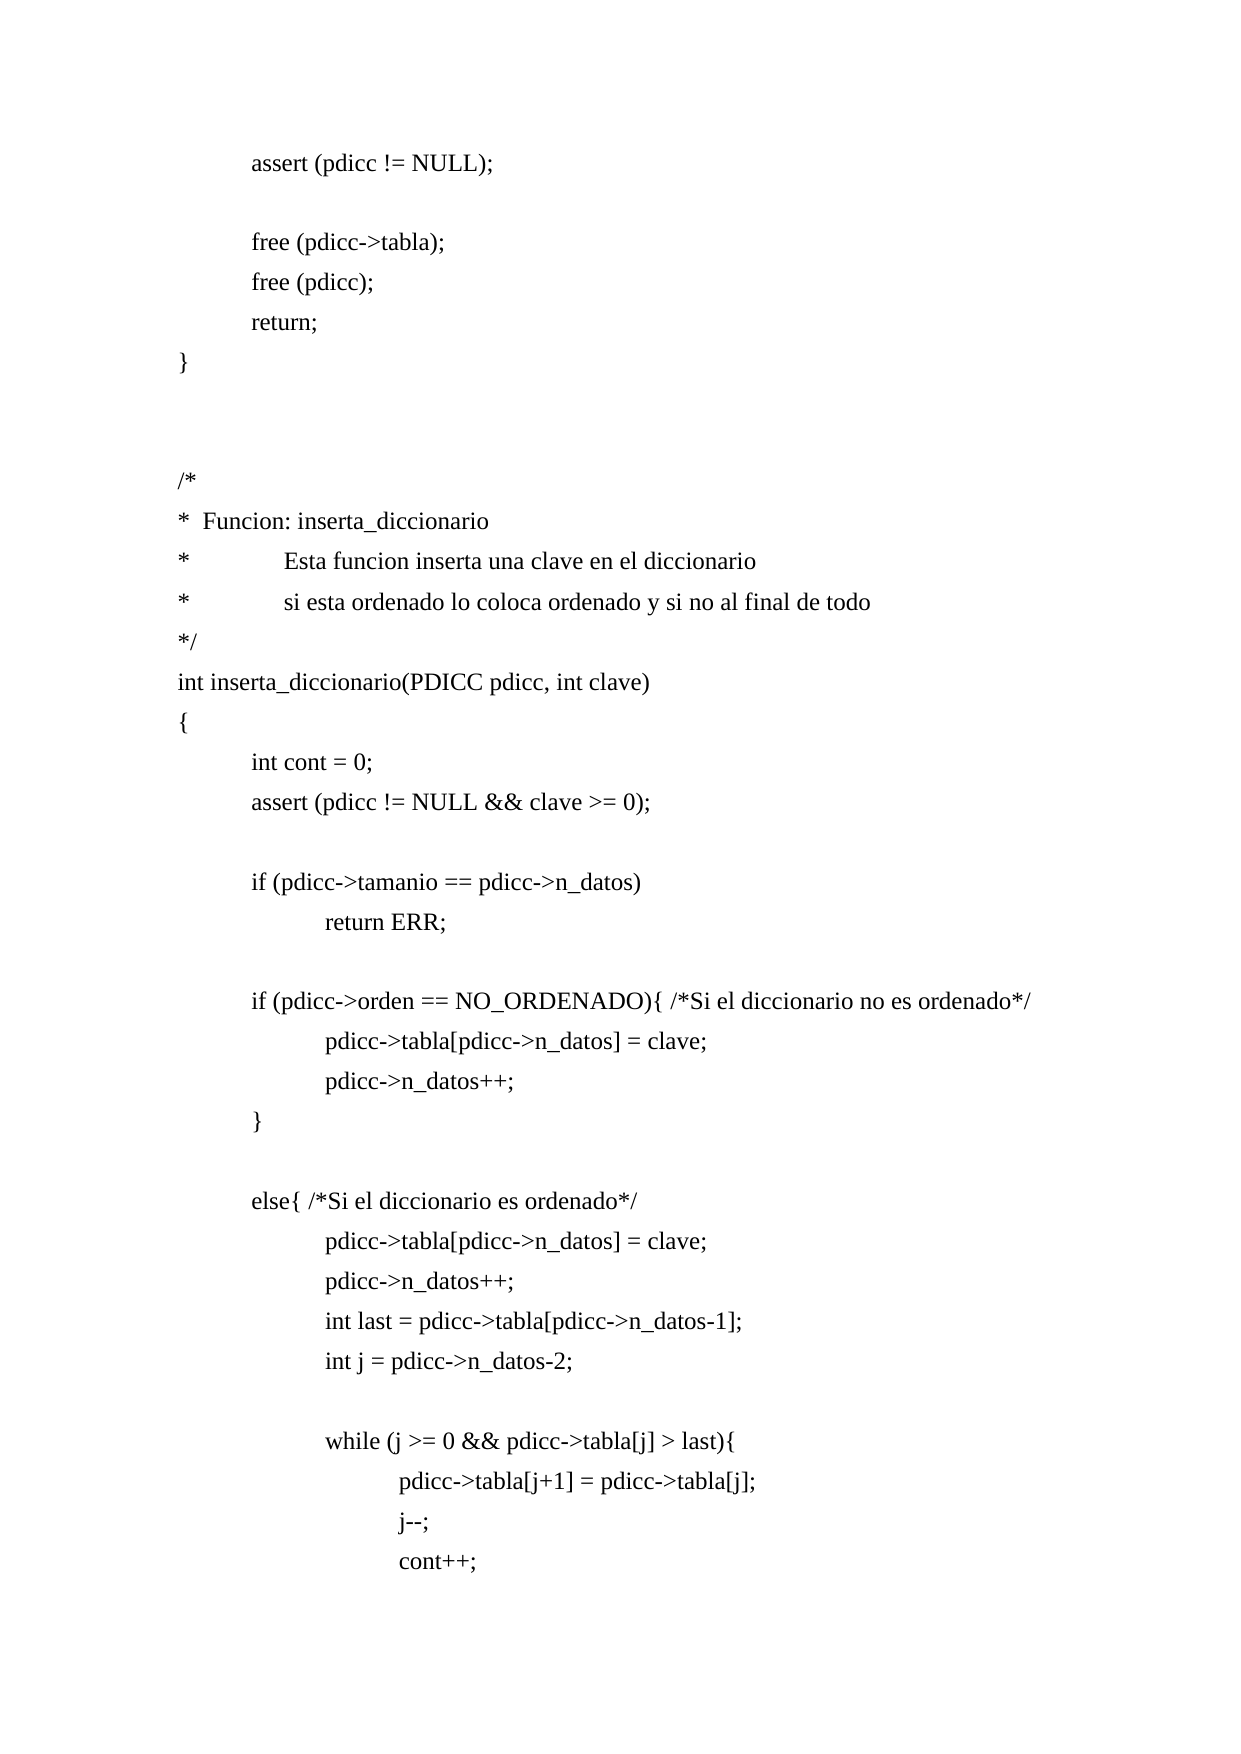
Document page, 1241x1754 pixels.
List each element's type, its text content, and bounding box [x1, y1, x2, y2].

text int j = pdicc->n_datos-2; [177, 1346, 1063, 1375]
text free (pdicc->tabla); [177, 227, 1063, 256]
text } [177, 1106, 1063, 1135]
text pdicc->n_datos++; [177, 1266, 1063, 1295]
text int inserta_diccionario(PDICC pdicc, int clave) [177, 667, 1063, 696]
text return; [177, 307, 1063, 336]
text pdicc->tabla[pdicc->n_datos] = clave; [177, 1226, 1063, 1255]
text cont++; [177, 1546, 1063, 1575]
text * Funcion: inserta_diccionario [177, 506, 1063, 535]
text int last = pdicc->tabla[pdicc->n_datos-1]; [177, 1306, 1063, 1335]
text int cont = 0; [177, 747, 1063, 776]
text */ [177, 627, 1063, 655]
text j--; [177, 1506, 1063, 1535]
text /* [177, 466, 1063, 495]
text if (pdicc->orden == NO_ORDENADO){ /*Si el diccionario no es ordenado*/ [177, 986, 1063, 1015]
text while (j >= 0 && pdicc->tabla[j] > last){ [177, 1426, 1063, 1454]
text return ERR; [177, 907, 1063, 935]
text pdicc->n_datos++; [177, 1066, 1063, 1095]
text free (pdicc); [177, 267, 1063, 296]
text { [177, 707, 1063, 736]
text assert (pdicc != NULL && clave >= 0); [177, 787, 1063, 816]
text assert (pdicc != NULL); [177, 148, 1063, 176]
text pdicc->tabla[pdicc->n_datos] = clave; [177, 1026, 1063, 1055]
text pdicc->tabla[j+1] = pdicc->tabla[j]; [177, 1466, 1063, 1495]
text } [177, 347, 1063, 376]
text * Esta funcion inserta una clave en el diccionario [177, 546, 1063, 575]
text * si esta ordenado lo coloca ordenado y si no al final de todo [177, 587, 1063, 615]
text else{ /*Si el diccionario es ordenado*/ [177, 1186, 1063, 1215]
text if (pdicc->tamanio == pdicc->n_datos) [177, 867, 1063, 895]
